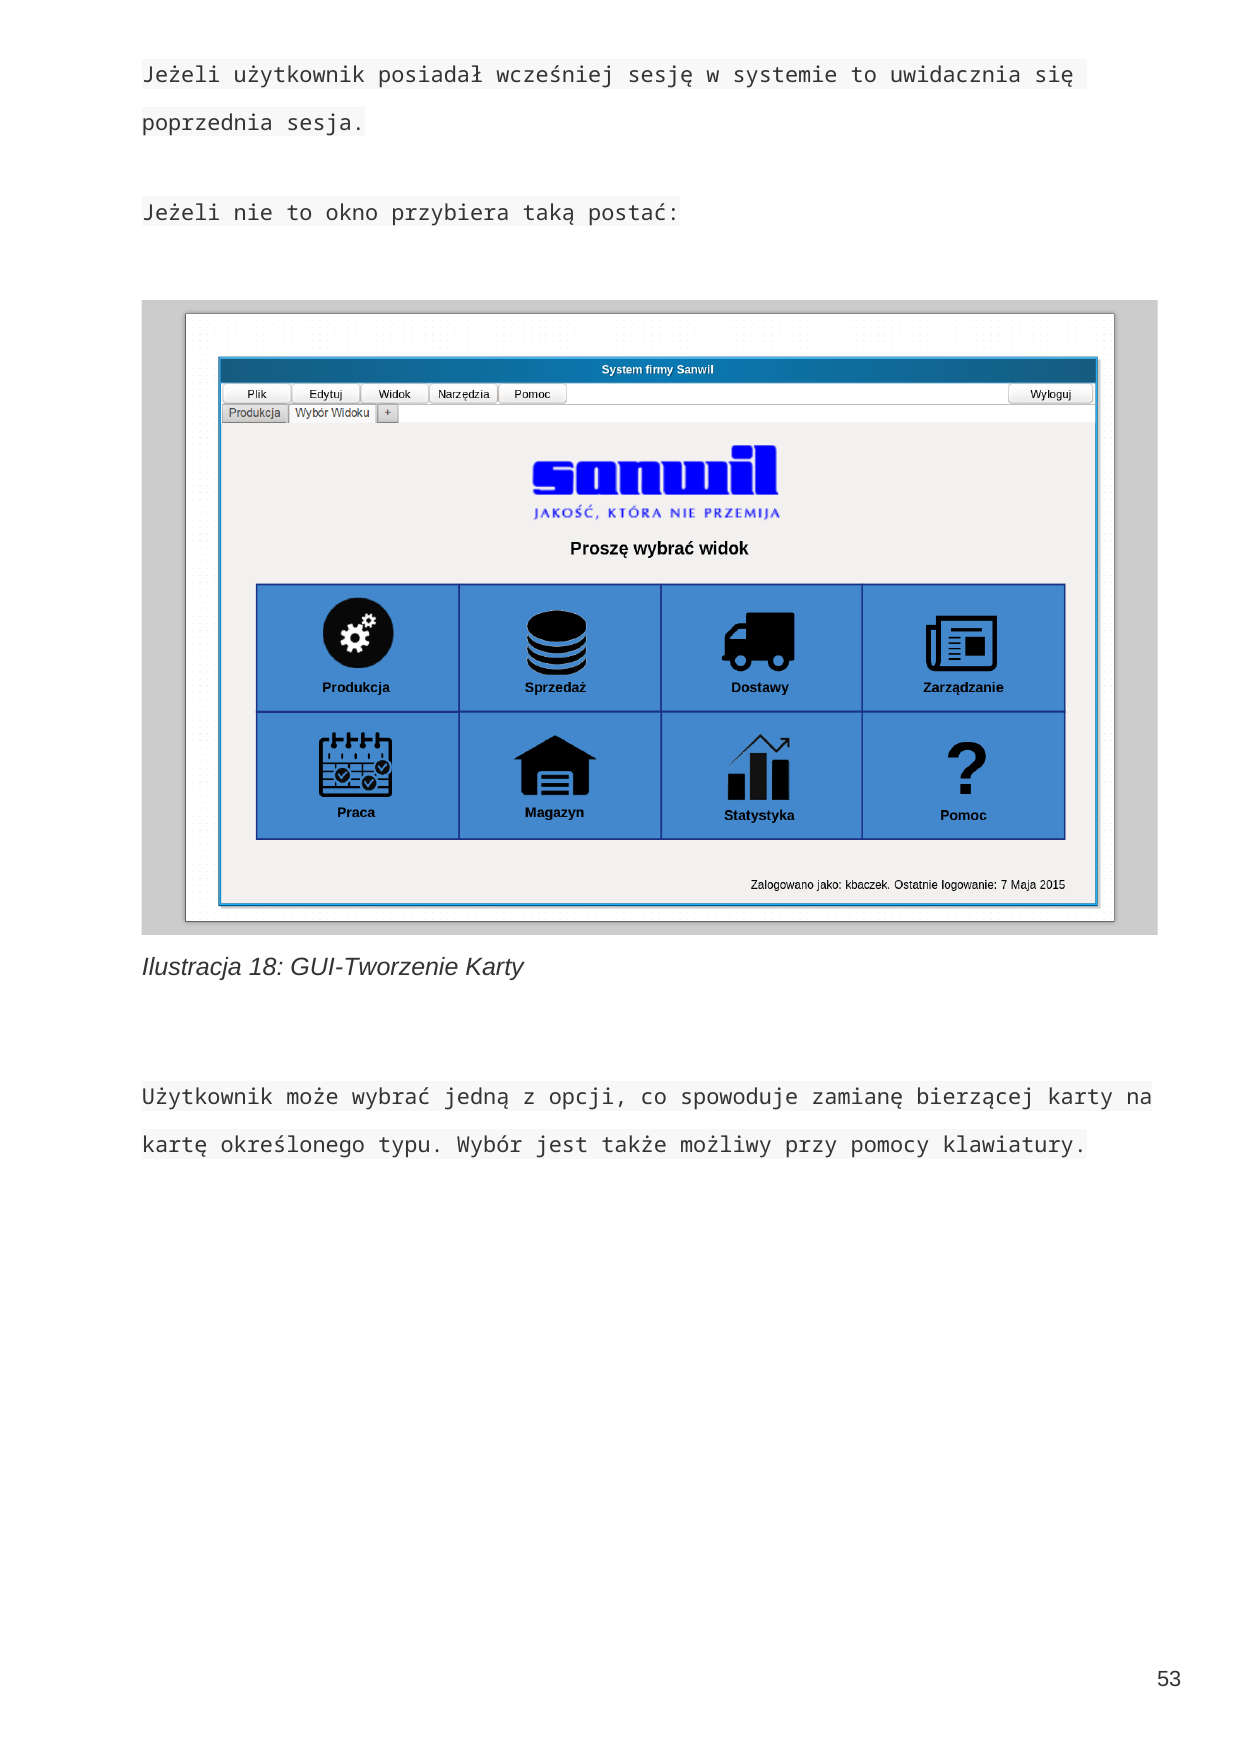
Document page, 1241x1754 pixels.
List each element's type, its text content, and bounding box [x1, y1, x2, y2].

text Ilustracja 18: GUI-Tworzenie Karty [142, 935, 1158, 981]
text Jeżeli użytkownik posiadał wcześniej sesję w systemie to uwidacznia się poprzednia sesja. [142, 59, 1158, 136]
text Jeżeli nie to okno przybiera taką postać: [680, 196, 1158, 226]
picture [141, 300, 1158, 935]
text Użytkownik może wybrać jedną z opcji, co spowoduje zamianę bierzącej karty na kartę określonego typu. Wybór jest także możliwy przy pomocy klawiatury. [142, 1081, 1158, 1159]
